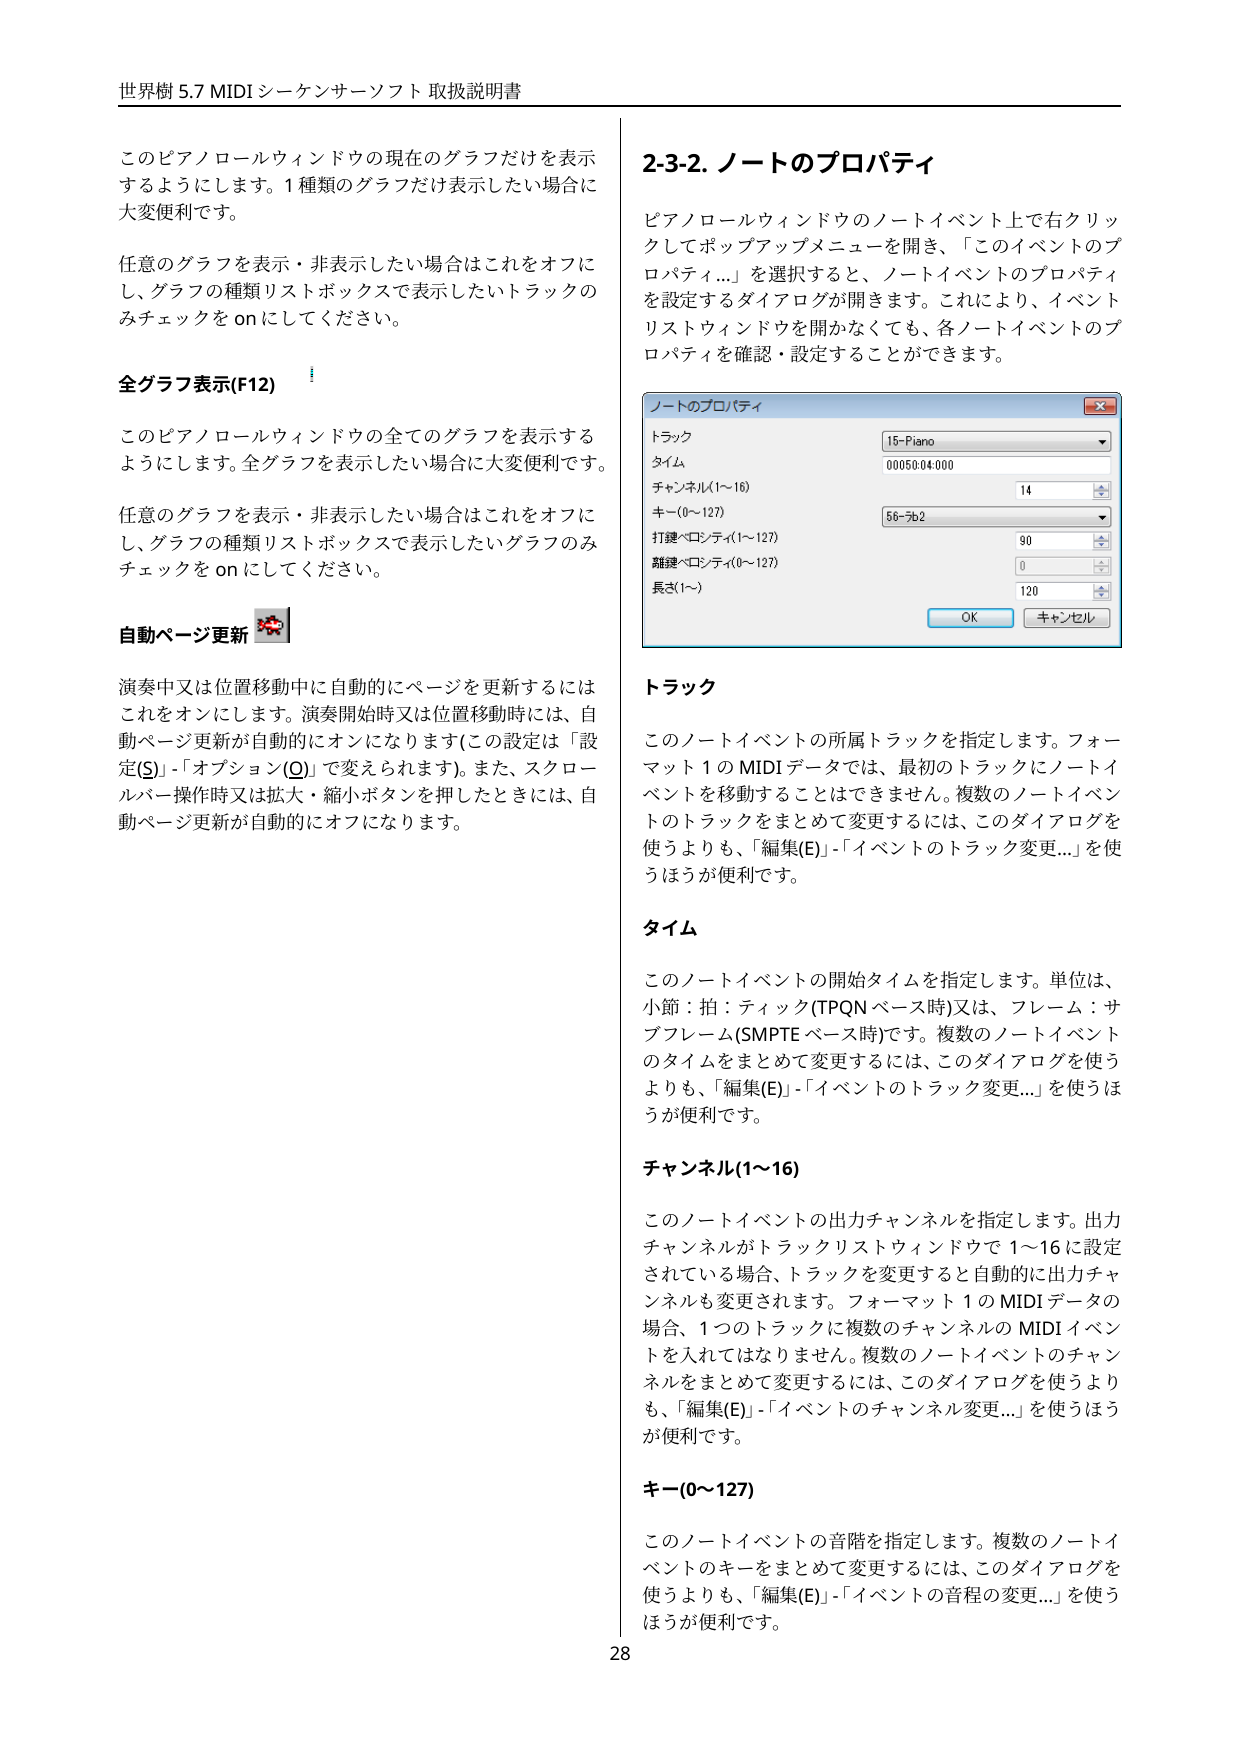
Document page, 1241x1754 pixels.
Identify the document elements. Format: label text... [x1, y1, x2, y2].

text このピアノロールウィンドウの全てのグラフを表示するようにします。全グラフを表示したい場合に大変便利です。 [118, 422, 598, 476]
text チャンネル(1～16) [642, 1153, 1122, 1180]
text トラック [642, 673, 1122, 700]
text 任意のグラフを表示・非表示したい場合はこれをオフにし、グラフの種類リストボックスで表示したいグラフのみチェックをonにしてください。 [118, 501, 598, 582]
text このノートイベントの開始タイムを指定します。単位は、小節：拍：ティック(TPQNベース時)又は、フレーム：サブフレーム(SMPTEベース時)です。複数のノートイベントのタイムをまとめて変更するには、このダイアログを使うよりも、「編集(E)」-「イベントのトラック変更...」を使うほうが便利です。 [642, 966, 1122, 1128]
text 自動ページ更新 [118, 608, 598, 648]
picture [642, 392, 1122, 648]
text ピアノロールウィンドウのノートイベント上で右クリックしてポップアップメニューを開き、「このイベントのプロパティ...」を選択すると、ノートイベントのプロパティを設定するダイアログが開きます。これにより、イベントリストウィンドウを開かなくても、各ノートイベントのプロパティを確認・設定することができます。 [642, 205, 1122, 367]
text このノートイベントの音階を指定します。複数のノートイベントのキーをまとめて変更するには、このダイアログを使うよりも、「編集(E)」-「イベントの音程の変更...」を使うほうが便利です。 [642, 1527, 1122, 1635]
picture [310, 365, 314, 382]
text 演奏中又は位置移動中に自動的にページを更新するにはこれをオンにします。演奏開始時又は位置移動時には、自動ページ更新が自動的にオンになります(この設定は「設定(S)」-「オプション(O)」で変えられます)。また、スクロールバー操作時又は拡大・縮小ボタンを押したときには、自動ページ更新が自動的にオフになります。 [118, 673, 598, 835]
text キー(0～127) [642, 1474, 1122, 1501]
text このピアノロールウィンドウの現在のグラフだけを表示するようにします。1種類のグラフだけ表示したい場合に大変便利です。 [118, 144, 598, 224]
text タイム [642, 913, 1122, 940]
text このノートイベントの所属トラックを指定します。フォーマット1のMIDIデータでは、最初のトラックにノートイベントを移動することはできません。複数のノートイベントのトラックをまとめて変更するには、このダイアログを使うよりも、「編集(E)」-「イベントのトラック変更...」を使うほうが便利です。 [642, 726, 1122, 888]
text このノートイベントの出力チャンネルを指定します。出力チャンネルがトラックリストウィンドウで1～16に設定されている場合、トラックを変更すると自動的に出力チャンネルも変更されます。フォーマット1のMIDIデータの場合、1つのトラックに複数のチャンネルのMIDIイベントを入れてはなりません。複数のノートイベントのチャンネルをまとめて変更するには、このダイアログを使うよりも、「編集(E)」-「イベントのチャンネル変更...」を使うほうが便利です。 [642, 1206, 1122, 1449]
subtitle 2-3-2. ノートのプロパティ [642, 144, 1122, 180]
text 全グラフ表示(F12) [118, 357, 598, 396]
text 任意のグラフを表示・非表示したい場合はこれをオフにし、グラフの種類リストボックスで表示したいトラックのみチェックをonにしてください。 [118, 250, 598, 331]
